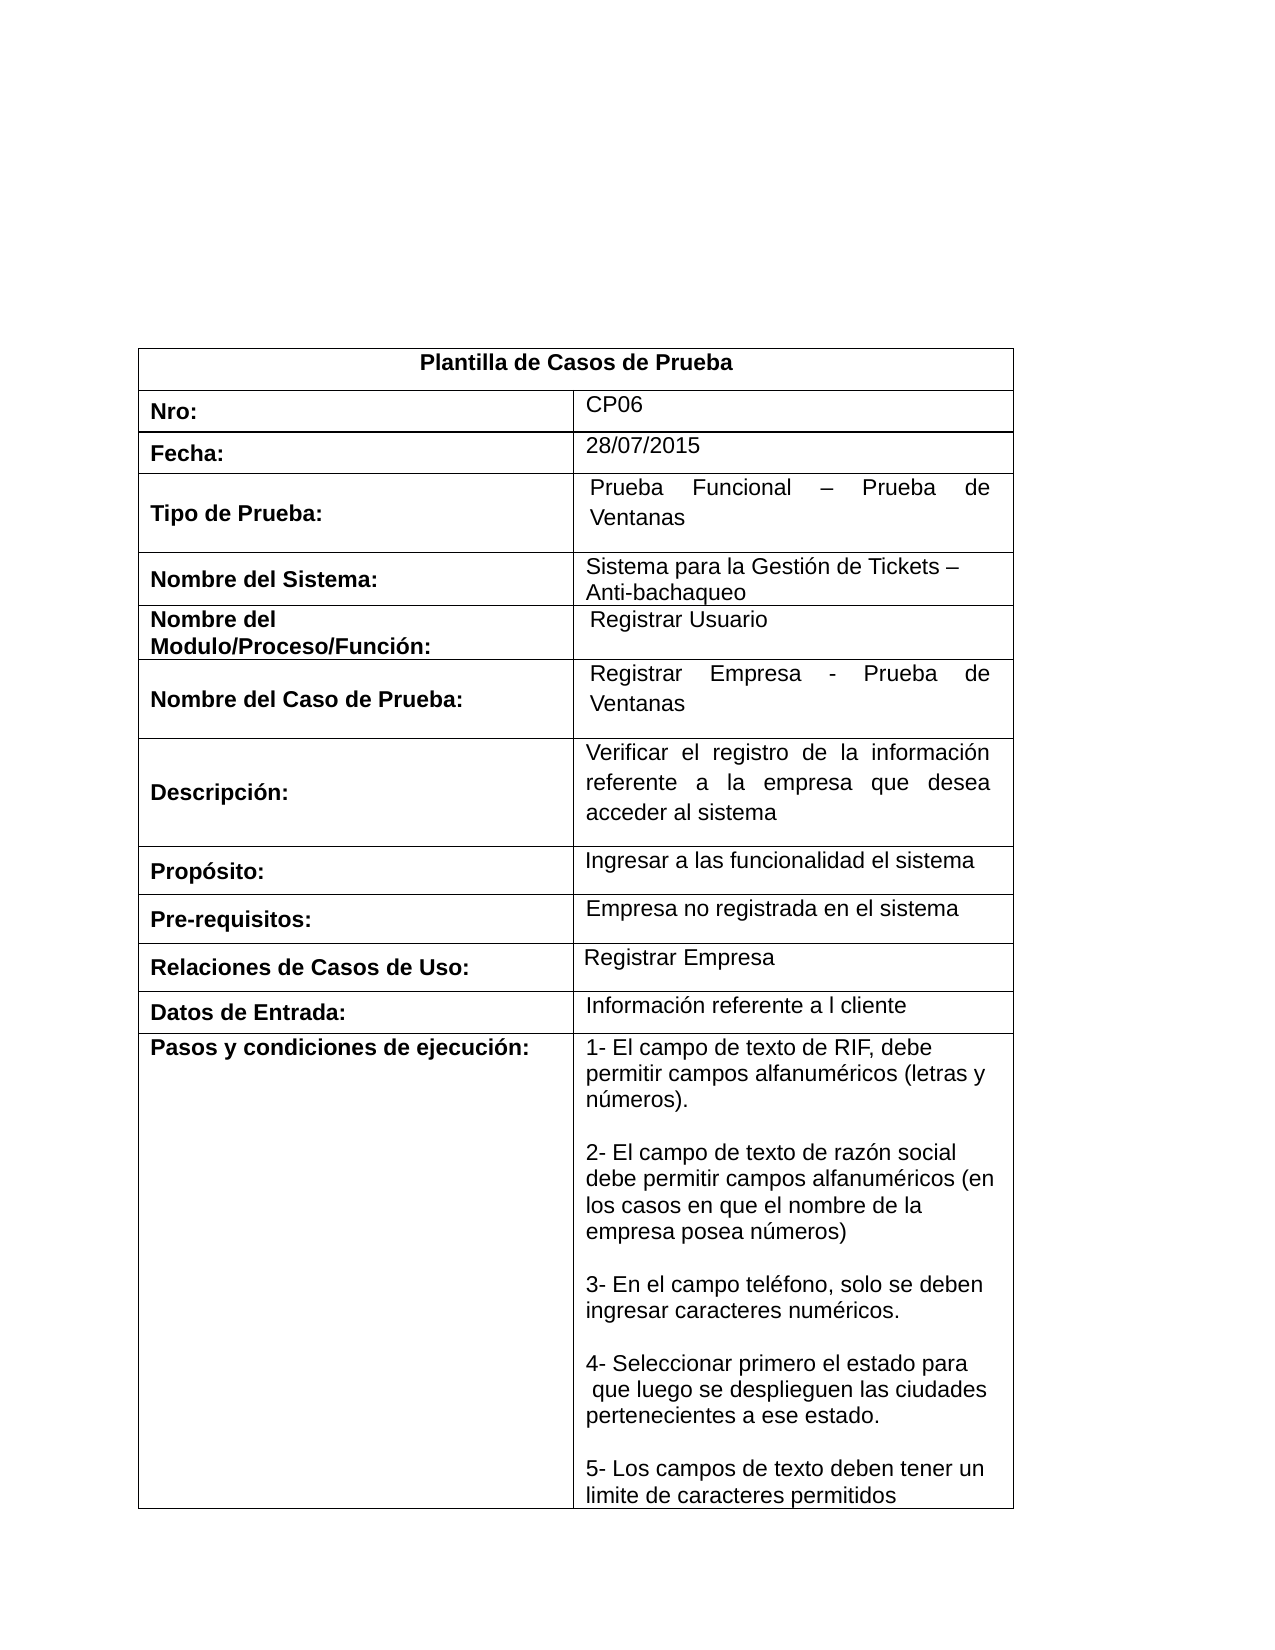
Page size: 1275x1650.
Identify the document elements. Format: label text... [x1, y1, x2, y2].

table_cell Datos de Entrada: [139, 992, 573, 1032]
table_cell Pasos y condiciones de ejecución: [139, 1034, 573, 1508]
table_cell Nombre del Modulo/Proceso/Función: [139, 606, 573, 659]
table_cell Verificar el registro de la información referente a la empresa que desea acceder al sistema [574, 739, 1013, 846]
table_cell Tipo de Prueba: [139, 474, 573, 552]
table_cell Relaciones de Casos de Uso: [139, 944, 573, 991]
table_cell CP06 [574, 391, 1013, 431]
table_cell Pre-requisitos: [139, 895, 573, 943]
table_cell Empresa no registrada en el sistema [574, 895, 1013, 943]
table_cell Registrar Empresa [574, 944, 1013, 991]
table_cell Sistema para la Gestión de Tickets – Anti-bachaqueo [574, 553, 1013, 605]
table_cell Información referente a l cliente [574, 992, 1013, 1032]
table_cell Propósito: [139, 847, 573, 894]
table_header Plantilla de Casos de Prueba [139, 349, 1013, 390]
table_cell Descripción: [139, 739, 573, 846]
table_cell Prueba Funcional – Prueba de Ventanas [574, 474, 1013, 552]
table_cell 28/07/2015 [574, 433, 1013, 473]
table_cell Nro: [139, 391, 573, 431]
table_cell Ingresar a las funcionalidad el sistema [574, 847, 1013, 894]
table_cell Fecha: [139, 433, 573, 473]
table_cell Registrar Empresa - Prueba de Ventanas [574, 660, 1013, 737]
table_cell Nombre del Caso de Prueba: [139, 660, 573, 737]
table_cell Nombre del Sistema: [139, 553, 573, 605]
table_cell Registrar Usuario [574, 606, 1013, 659]
table_cell 1- El campo de texto de RIF, debe permitir campos alfanuméricos (letras y números). 2- El campo de texto de razón social debe permitir campos alfanuméricos (en los casos en que el nombre de la empresa posea números) 3- En el campo teléfono, solo se deben ingresar caracteres numéricos. 4- Seleccionar primero el estado para que luego se desplieguen las ciudades pertenecientes a ese estado. 5- Los campos de texto deben tener un limite de caracteres permitidos [574, 1034, 1013, 1508]
